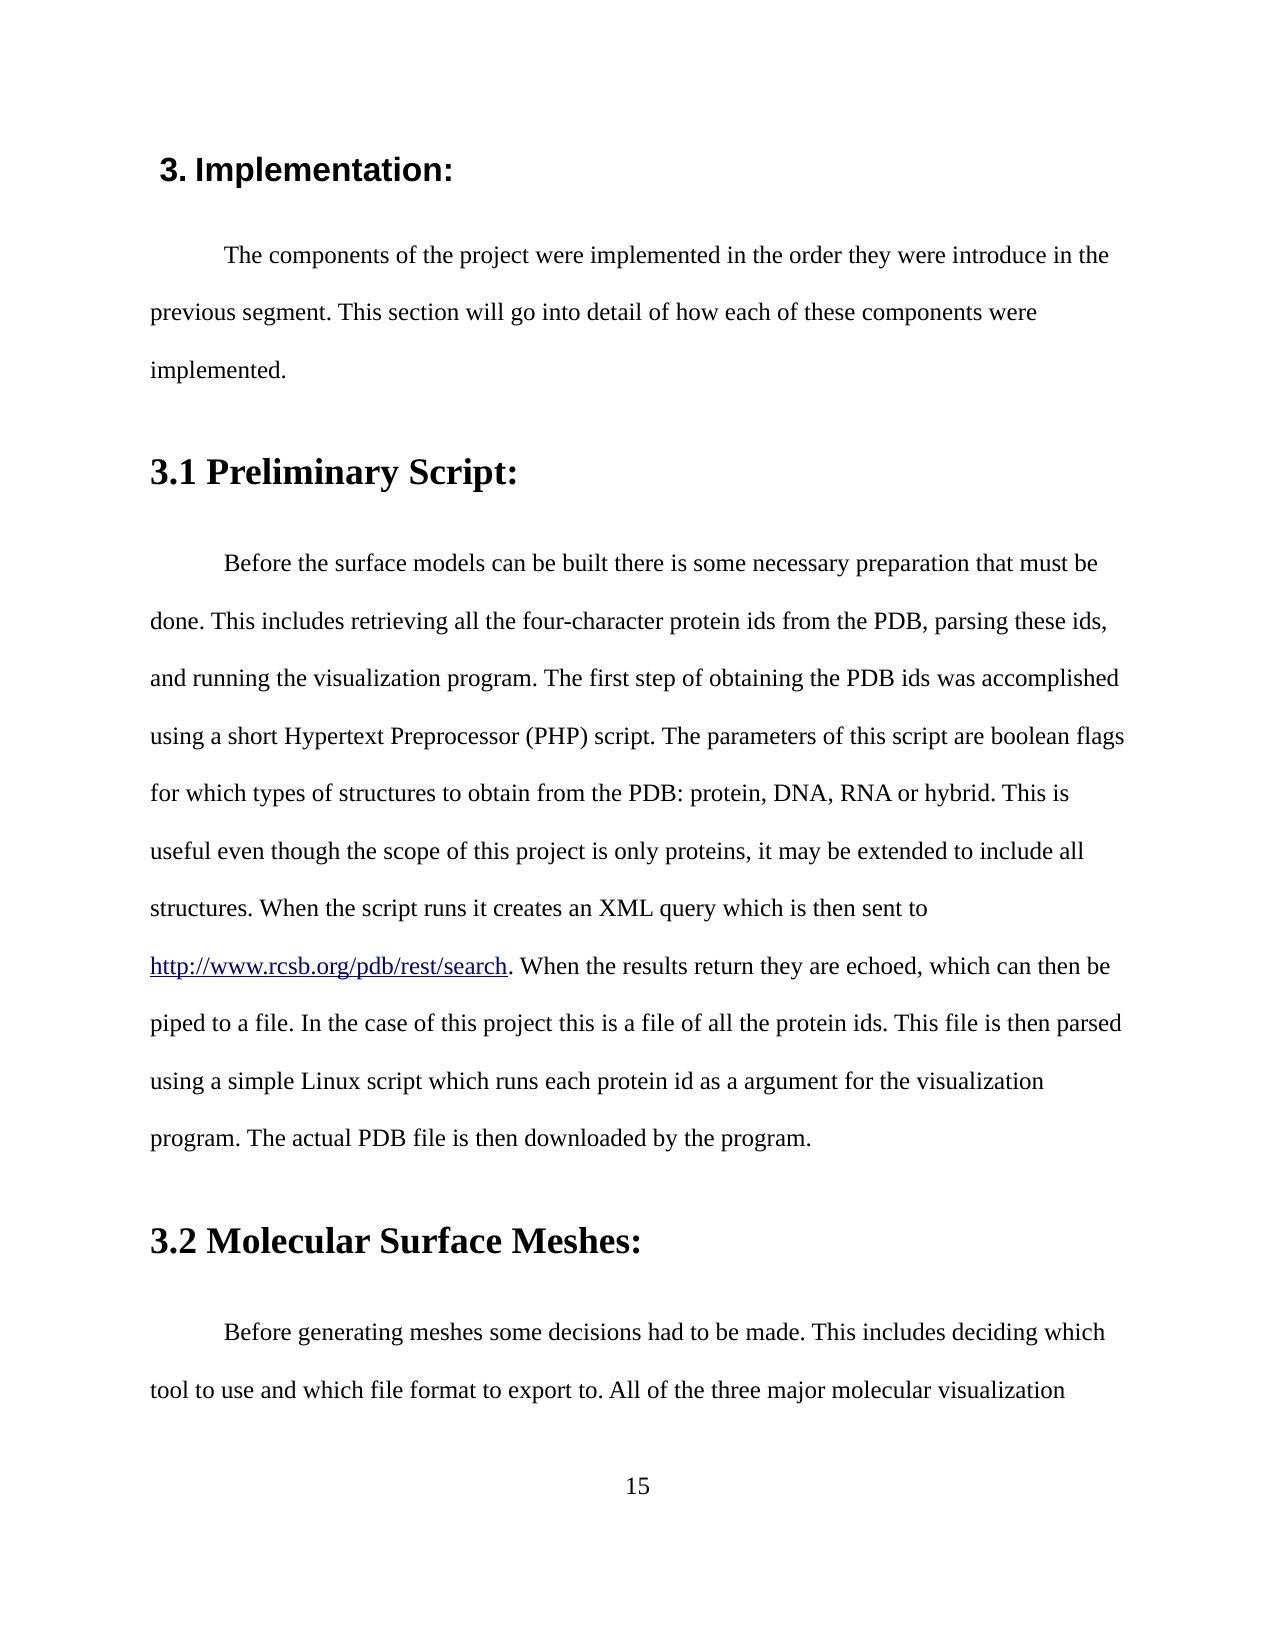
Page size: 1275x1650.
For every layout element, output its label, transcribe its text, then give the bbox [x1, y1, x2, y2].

text Before generating meshes some decisions had to be made. This includes deciding which tool to use and which file format to export to. All of the three major molecular visualization [150, 1317, 1125, 1403]
subtitle 3.2 Molecular Surface Meshes: [150, 1218, 1125, 1262]
text Before the surface models can be built there is some necessary preparation that must be done. This includes retrieving all the four-character protein ids from the PDB, parsing these ids, and running the visualization program. The first step of obtaining the PDB ids was accomplished using a short Hypertext Preprocessor (PHP) script. The parameters of this script are boolean flags for which types of structures to obtain from the PDB: protein, DNA, RNA or hybrid. This is useful even though the scope of this project is only proteins, it may be extended to include all structures. When the script runs it creates an XML query which is then sent to http://www.rcsb.org/pdb/rest/search. When the results return they are echoed, which can then be piped to a file. In the case of this project this is a file of all the protein ids. This file is then parsed using a simple Linux script which runs each protein id as a argument for the visualization program. The actual PDB file is then downloaded by the program. [150, 548, 1125, 1152]
subtitle 3.1 Preliminary Script: [150, 450, 1125, 493]
subtitle Implementation: [150, 150, 1125, 189]
text The components of the project were implemented in the order they were introduce in the previous segment. This section will go into detail of how each of these components were implemented. [150, 240, 1125, 383]
